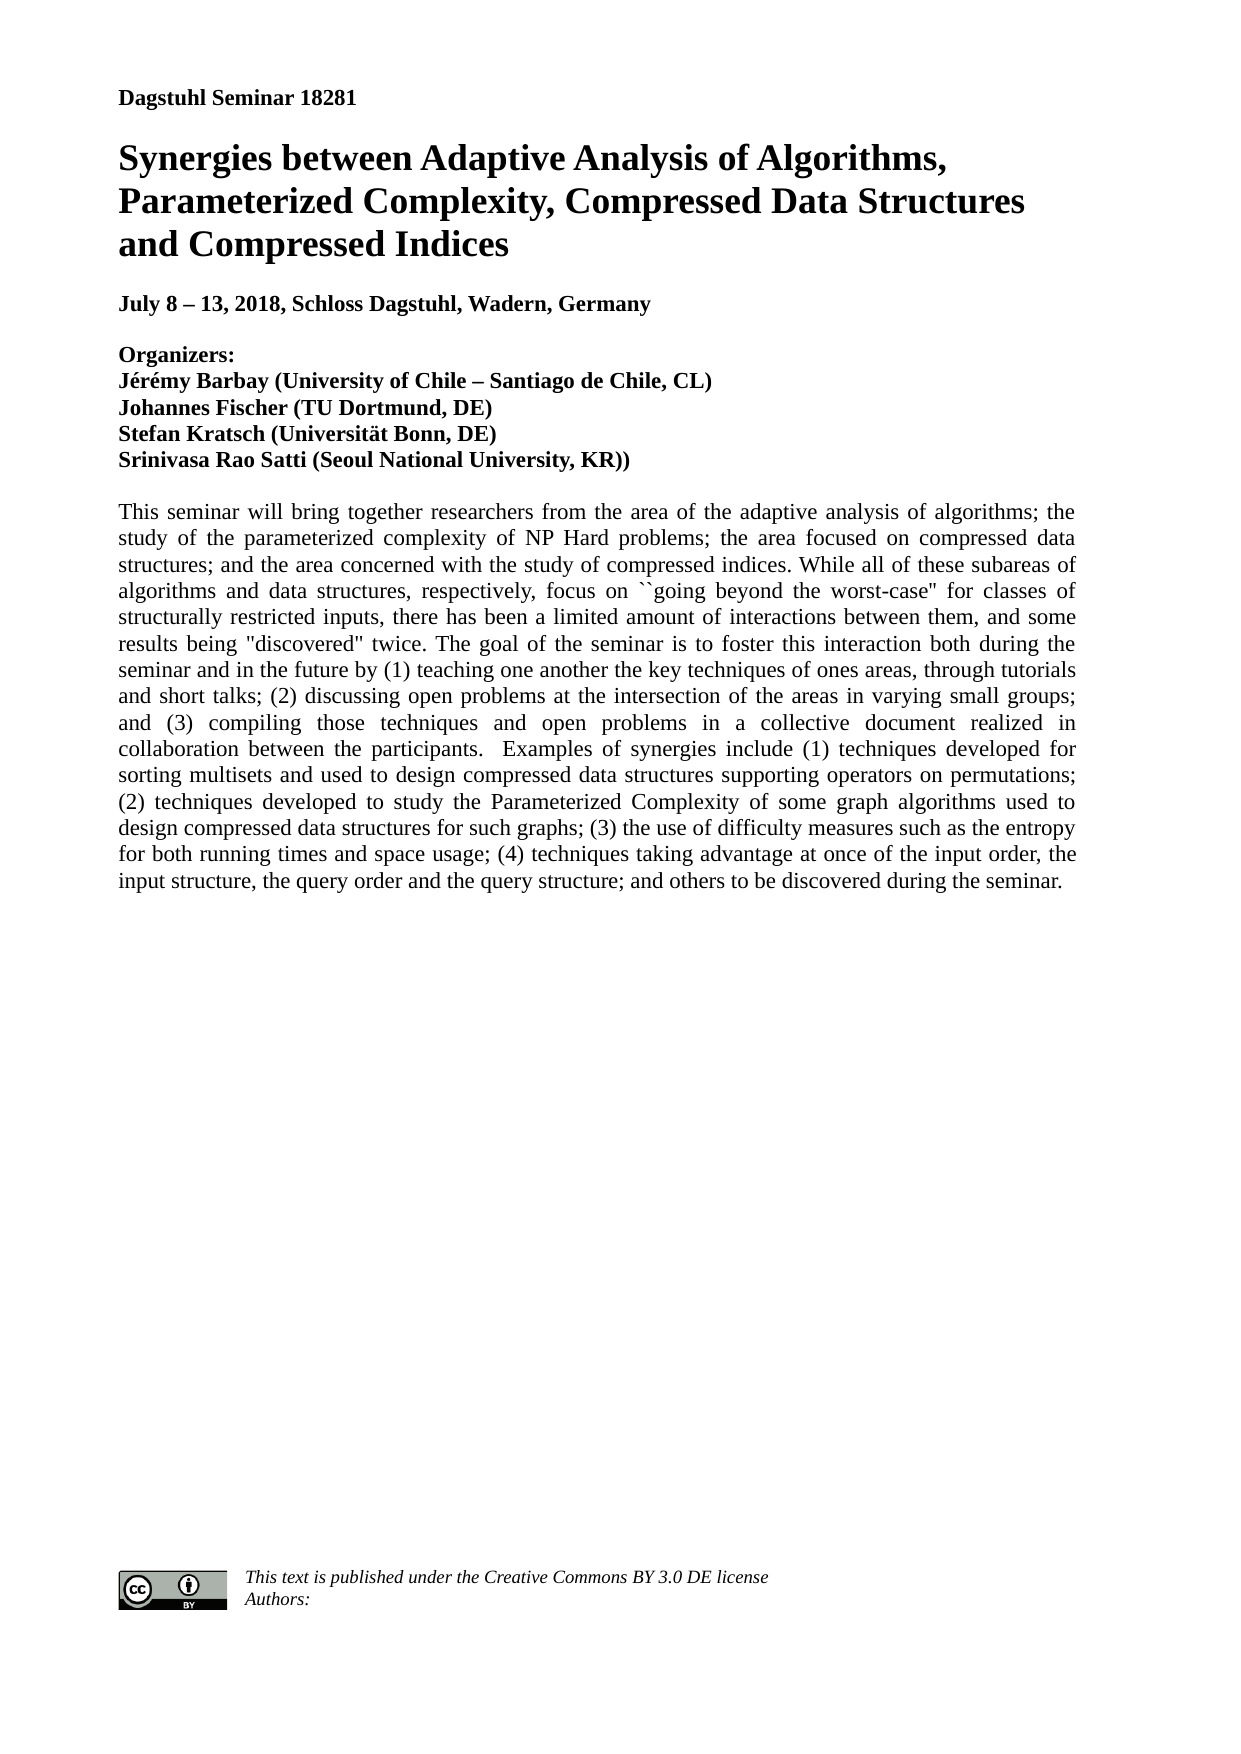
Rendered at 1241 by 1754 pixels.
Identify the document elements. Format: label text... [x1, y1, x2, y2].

subtitle Synergies between Adaptive Analysis of Algorithms, Parameterized Complexity, Compressed Data Structures and Compressed Indices [118, 135, 1078, 265]
subtitle July 8 – 13, 2018, Schloss Dagstuhl, Wadern, Germany [118, 290, 1078, 316]
text This seminar will bring together researchers from the area of the adaptive analysis of algorithms; the study of the parameterized complexity of NP Hard problems; the area focused on compressed data structures; and the area concerned with the study of compressed indices. While all of these subareas of algorithms and data structures, respectively, focus on ``going beyond the worst-case'' for classes of structurally restricted inputs, there has been a limited amount of interactions between them, and some results being "discovered" twice. The goal of the seminar is to foster this interaction both during the seminar and in the future by (1) teaching one another the key techniques of ones areas, through tutorials and short talks; (2) discussing open problems at the intersection of the areas in varying small groups; and (3) compiling those techniques and open problems in a collective document realized in collaboration between the participants. Examples of synergies include (1) techniques developed for sorting multisets and used to design compressed data structures supporting operators on permutations; (2) techniques developed to study the Parameterized Complexity of some graph algorithms used to design compressed data structures for such graphs; (3) the use of difficulty measures such as the entropy for both running times and space usage; (4) techniques taking advantage at once of the input order, the input structure, the query order and the query structure; and others to be discovered during the seminar. [118, 498, 1078, 893]
text Organizers: Jérémy Barbay (University of Chile – Santiago de Chile, CL) Johannes Fischer (TU Dortmund, DE) Stefan Kratsch (Universität Bonn, DE) Srinivasa Rao Satti (Seoul National University, KR)) [118, 341, 1078, 473]
subtitle Dagstuhl Seminar 18281 [118, 84, 1078, 110]
text This text is published under the Creative Commons BY 3.0 DE license Authors: [118, 1566, 1078, 1609]
